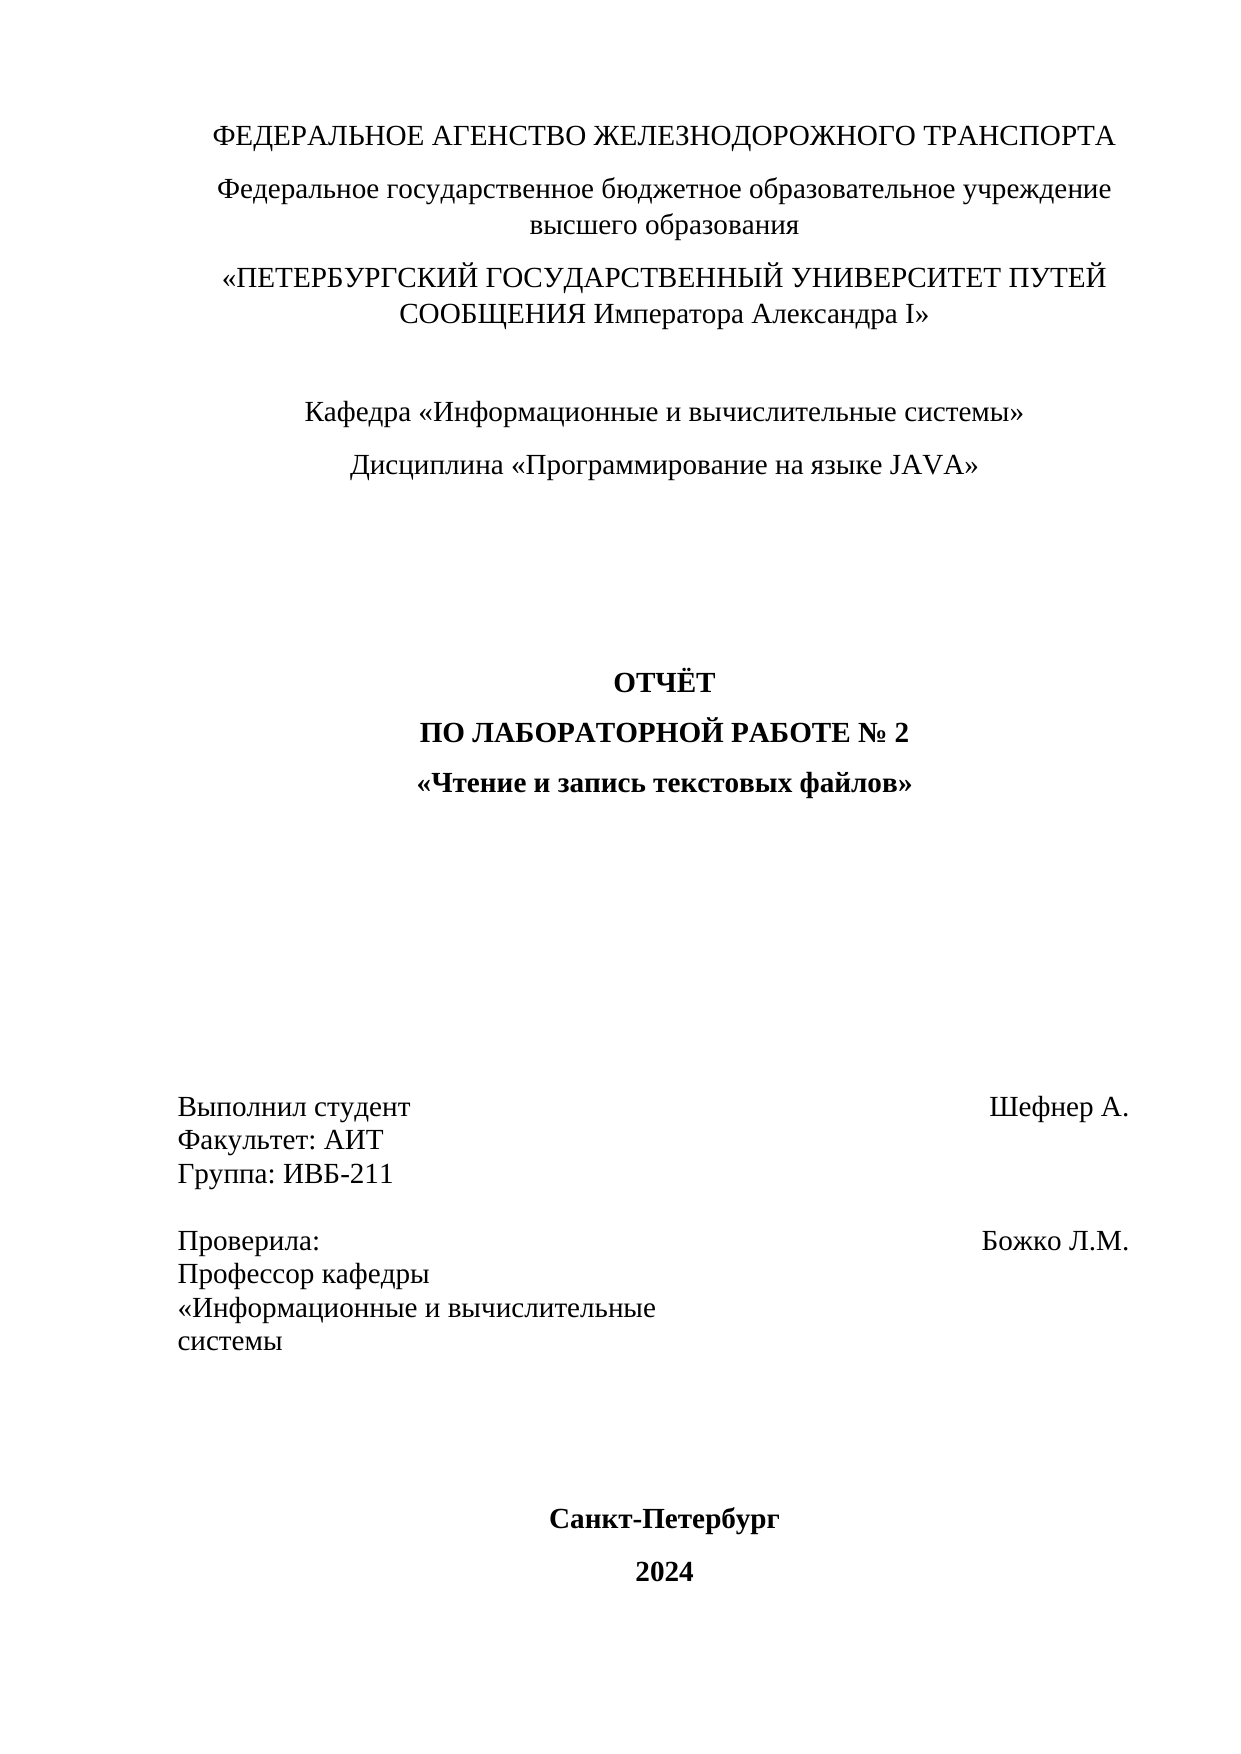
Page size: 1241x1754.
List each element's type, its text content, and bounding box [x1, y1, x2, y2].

text Дисциплина «Программирование на языке JAVA» [177, 447, 1152, 480]
text Кафедра «Информационные и вычислительные системы» [177, 394, 1152, 427]
table_header Выполнил студент Факультет: АИТ Группа: ИВБ-211 [166, 1089, 848, 1223]
text 2024 [177, 1554, 1152, 1587]
text «Чтение и запись текстовых файлов» [177, 765, 1152, 799]
text ОТЧЁТ [177, 665, 1152, 698]
text Федеральное государственное бюджетное образовательное учреждение высшего образования [177, 171, 1152, 241]
table_header Шефнер А. [848, 1089, 1140, 1223]
text «ПЕТЕРБУРГСКИЙ ГОСУДАРСТВЕННЫЙ УНИВЕРСИТЕТ ПУТЕЙ СООБЩЕНИЯ Императора Александра I» [177, 260, 1152, 329]
text ФЕДЕРАЛЬНОЕ АГЕНСТВО ЖЕЛЕЗНОДОРОЖНОГО ТРАНСПОРТА [177, 118, 1152, 152]
text Санкт-Петербург [177, 1501, 1152, 1534]
text ПО ЛАБОРАТОРНОЙ РАБОТЕ № 2 [177, 715, 1152, 749]
table_cell Божко Л.М. [848, 1223, 1140, 1391]
table_cell Проверила: Профессор кафедры «Информационные и вычислительные системы [166, 1223, 848, 1391]
